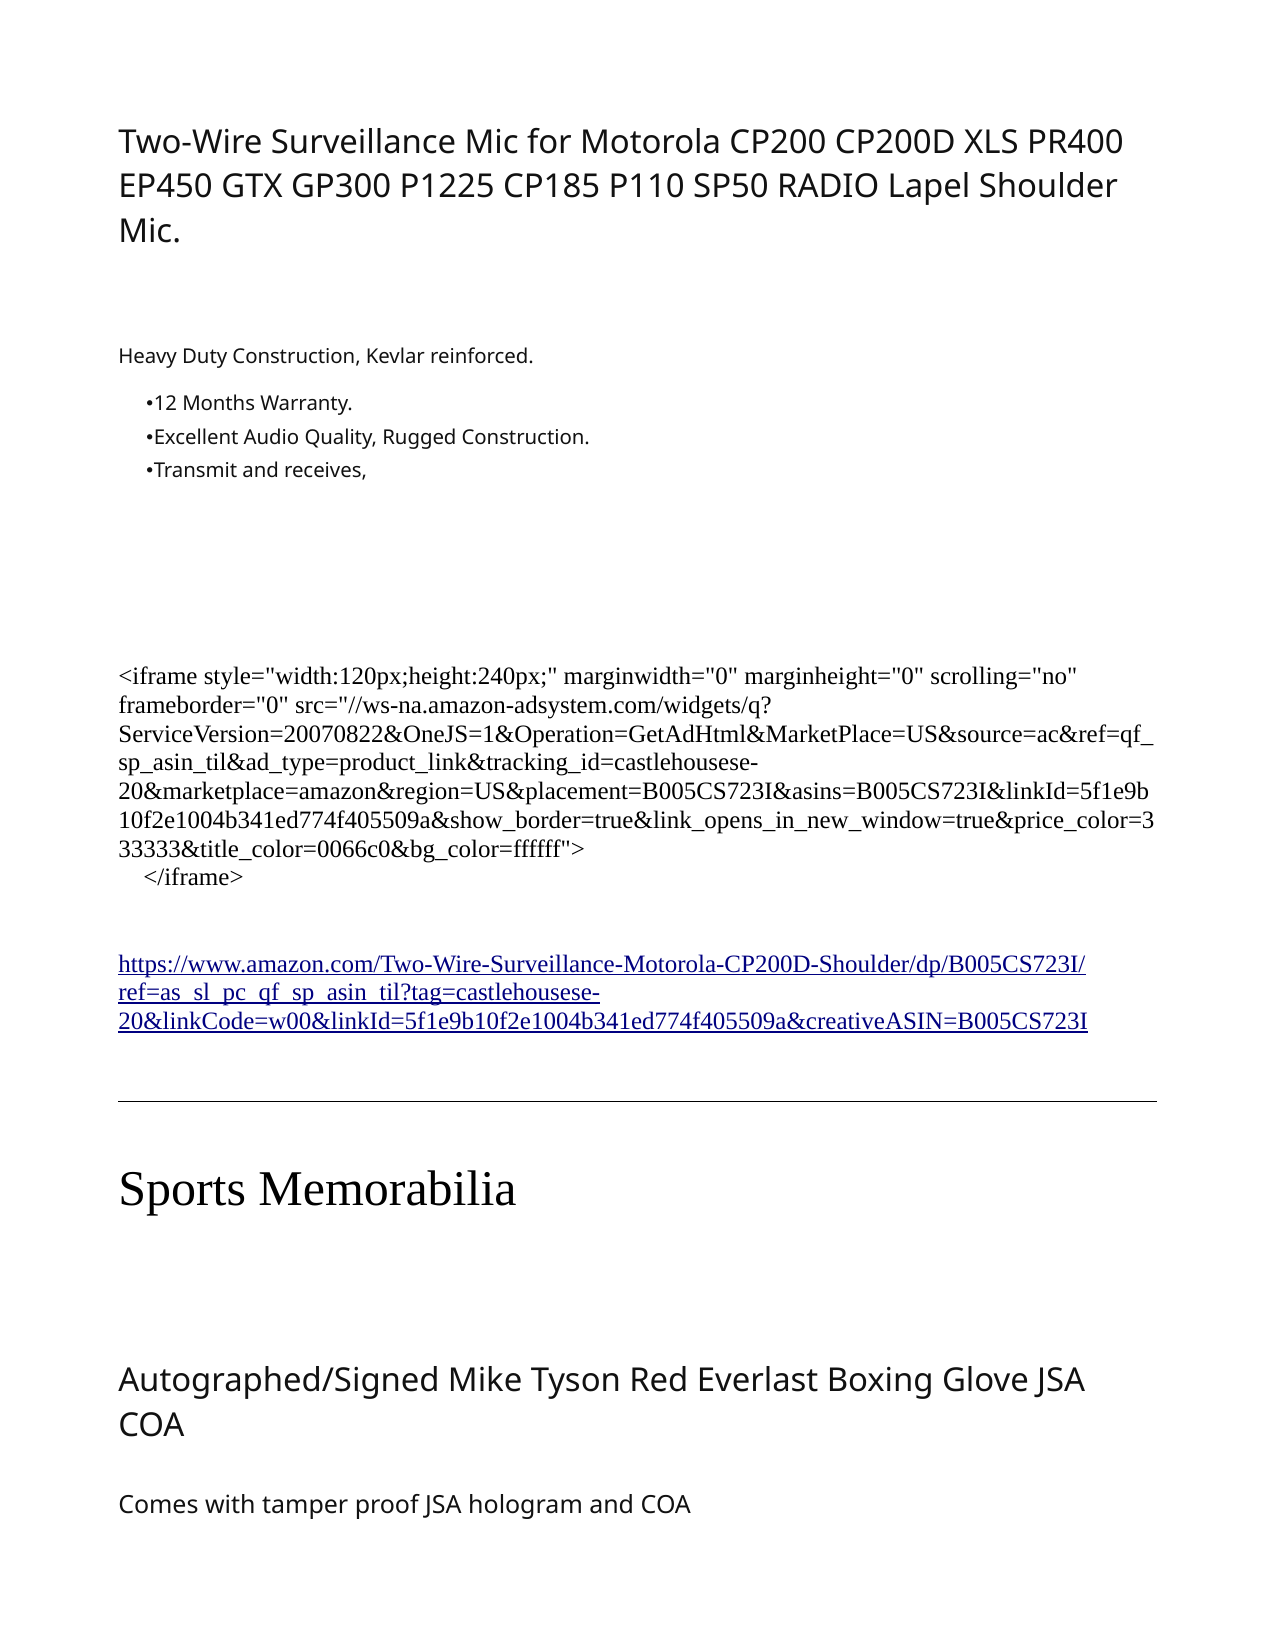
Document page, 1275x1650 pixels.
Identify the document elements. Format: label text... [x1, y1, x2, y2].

text </iframe> [118, 862, 1157, 891]
subtitle Autographed/Signed Mike Tyson Red Everlast Boxing Glove JSA COA [118, 1356, 1157, 1446]
text https://www.amazon.com/Two-Wire-Surveillance-Motorola-CP200D-Shoulder/dp/B005CS723I/ref=as_sl_pc_qf_sp_asin_til?tag=castlehousese-20&linkCode=w00&linkId=5f1e9b10f2e1004b341ed774f405509a&creativeASIN=B005CS723I [118, 949, 1157, 1035]
text Sports Memorabilia [118, 1159, 1157, 1216]
list Transmit and receives, [118, 456, 1157, 483]
list Excellent Audio Quality, Rugged Construction. [118, 422, 1157, 450]
text <iframe style="width:120px;height:240px;" marginwidth="0" marginheight="0" scrolling="no" frameborder="0" src="//ws-na.amazon-adsystem.com/widgets/q?ServiceVersion=20070822&OneJS=1&Operation=GetAdHtml&MarketPlace=US&source=ac&ref=qf_sp_asin_til&ad_type=product_link&tracking_id=castlehousese-20&marketplace=amazon&region=US&placement=B005CS723I&asins=B005CS723I&linkId=5f1e9b10f2e1004b341ed774f405509a&show_border=true&link_opens_in_new_window=true&price_color=333333&title_color=0066c0&bg_color=ffffff"> [118, 661, 1157, 862]
text Comes with tamper proof JSA hologram and COA [118, 1487, 1157, 1521]
text Heavy Duty Construction, Kevlar reinforced. [118, 341, 1157, 369]
list 12 Months Warranty. [118, 389, 1157, 417]
subtitle Two-Wire Surveillance Mic for Motorola CP200 CP200D XLS PR400 EP450 GTX GP300 P1225 CP185 P110 SP50 RADIO Lapel Shoulder Mic. [118, 118, 1157, 252]
